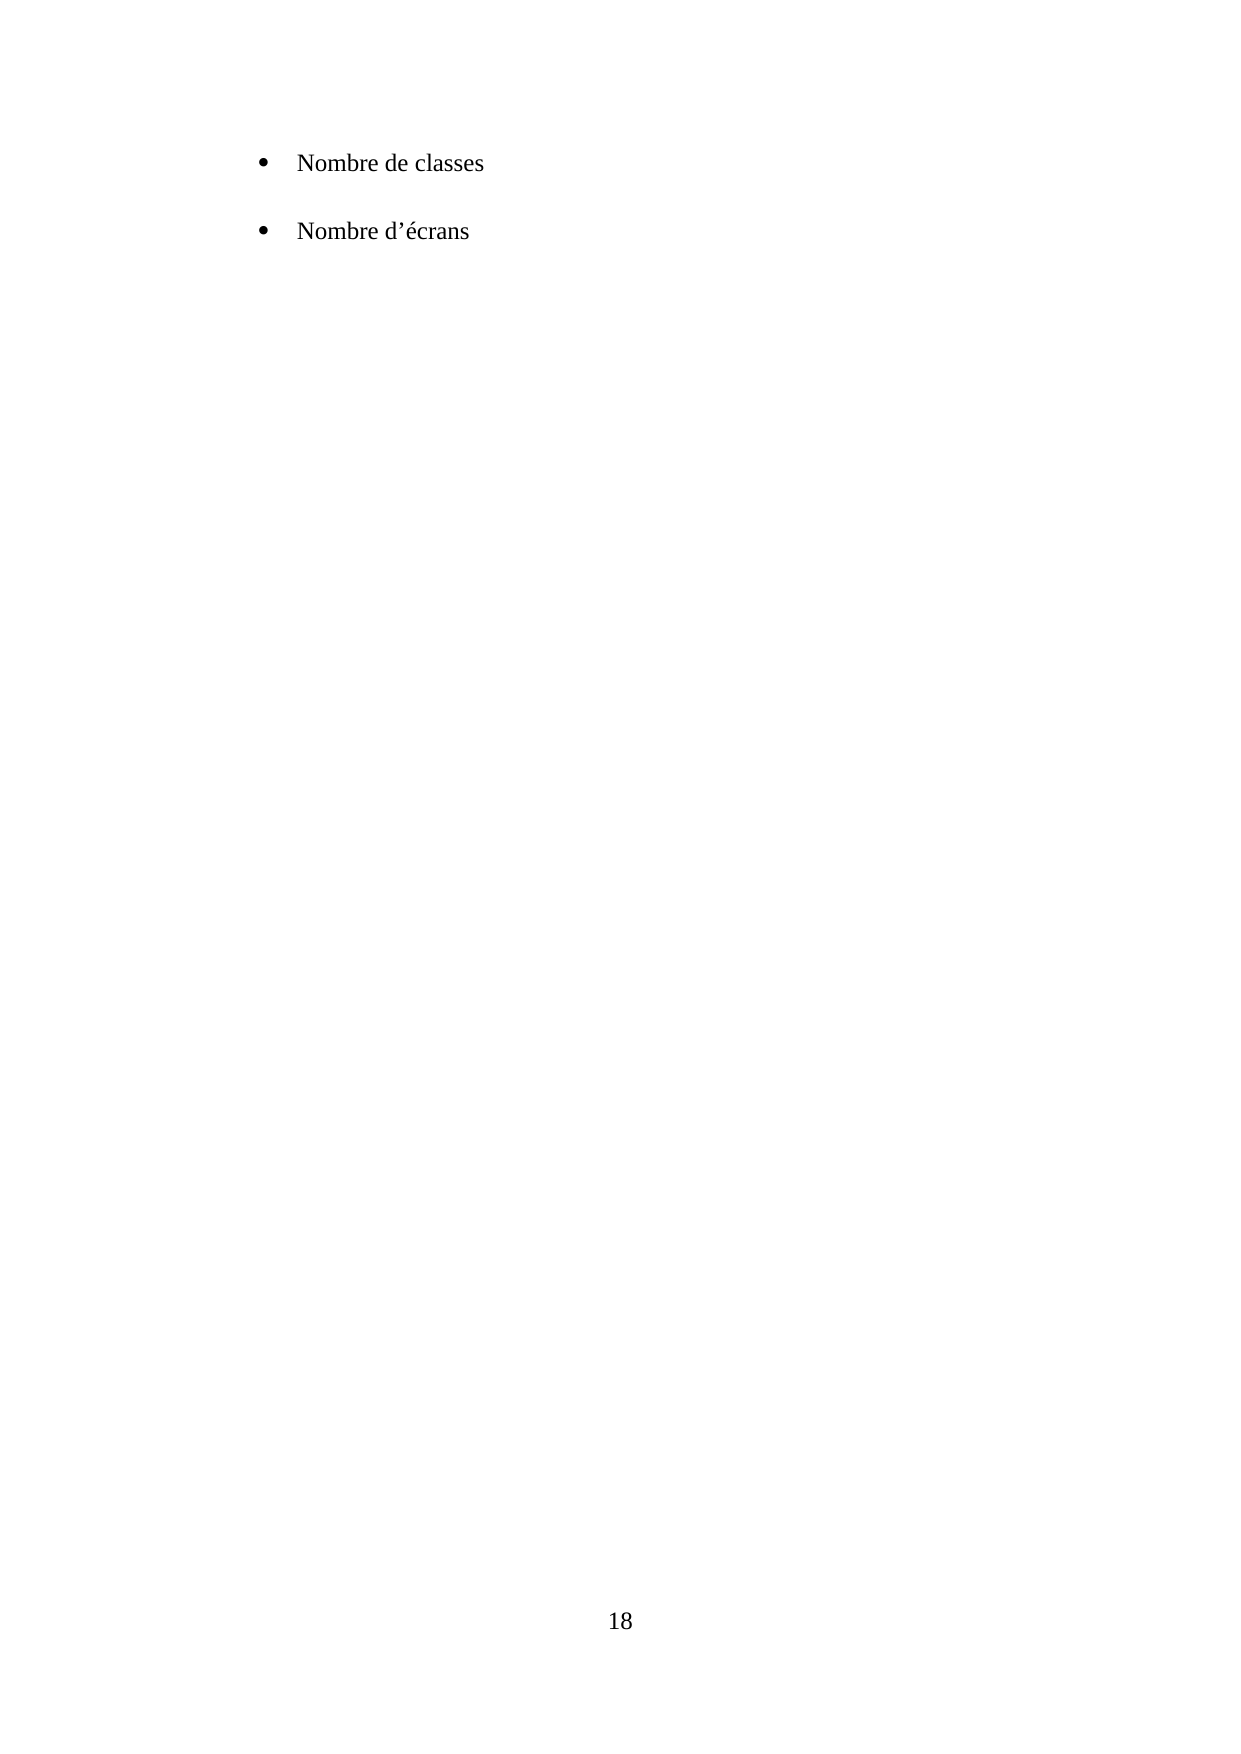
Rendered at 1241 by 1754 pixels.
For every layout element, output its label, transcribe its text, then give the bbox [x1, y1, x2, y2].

list Nombre de classes [259, 148, 1092, 176]
list Nombre d’écrans [259, 216, 1092, 244]
